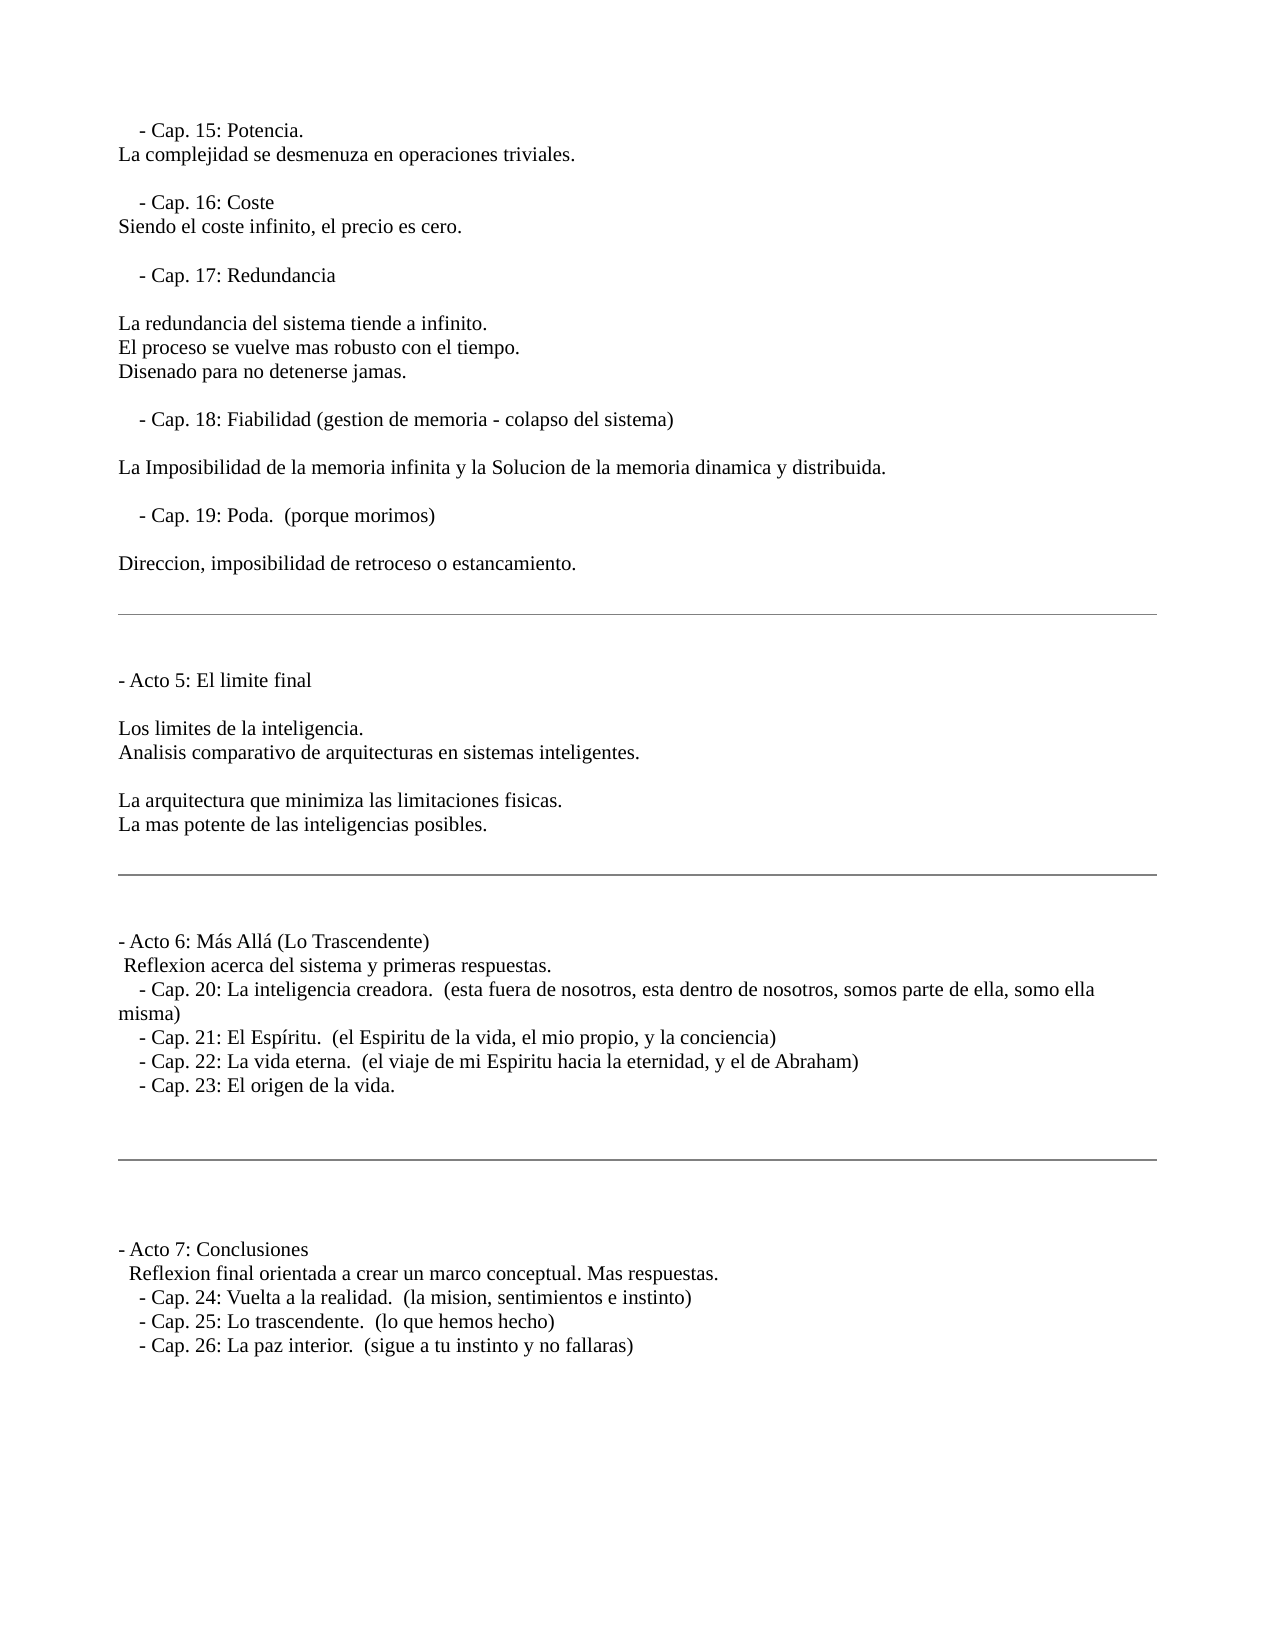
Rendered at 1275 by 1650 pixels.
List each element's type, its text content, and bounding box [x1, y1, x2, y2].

text La redundancia del sistema tiende a infinito. [118, 311, 1157, 335]
text - Cap. 24: Vuelta a la realidad. (la mision, sentimientos e instinto) [118, 1285, 1157, 1309]
text - Acto 7: Conclusiones [118, 1237, 1157, 1261]
text - Acto 6: Más Allá (Lo Trascendente) [118, 928, 1157, 953]
text Los limites de la inteligencia. [118, 716, 1157, 740]
text El proceso se vuelve mas robusto con el tiempo. [118, 335, 1157, 359]
text - Cap. 19: Poda. (porque morimos) [118, 503, 1157, 527]
text Analisis comparativo de arquitecturas en sistemas inteligentes. [118, 740, 1157, 764]
text - Cap. 21: El Espíritu. (el Espiritu de la vida, el mio propio, y la conciencia) [118, 1025, 1157, 1049]
text La mas potente de las inteligencias posibles. [118, 812, 1157, 836]
text Reflexion acerca del sistema y primeras respuestas. [118, 953, 1157, 977]
text - Cap. 15: Potencia. [118, 118, 1157, 142]
text La complejidad se desmenuza en operaciones triviales. [118, 142, 1157, 166]
text - Cap. 16: Coste [118, 190, 1157, 214]
text La Imposibilidad de la memoria infinita y la Solucion de la memoria dinamica y distribuida. [118, 455, 1157, 479]
text - Cap. 25: Lo trascendente. (lo que hemos hecho) [118, 1309, 1157, 1333]
text Siendo el coste infinito, el precio es cero. [118, 214, 1157, 238]
text Direccion, imposibilidad de retroceso o estancamiento. [118, 551, 1157, 575]
text - Cap. 23: El origen de la vida. [118, 1073, 1157, 1097]
text - Cap. 17: Redundancia [118, 262, 1157, 287]
text La arquitectura que minimiza las limitaciones fisicas. [118, 788, 1157, 812]
text - Cap. 18: Fiabilidad (gestion de memoria - colapso del sistema) [118, 407, 1157, 431]
text Reflexion final orientada a crear un marco conceptual. Mas respuestas. [118, 1261, 1157, 1285]
text Disenado para no detenerse jamas. [118, 359, 1157, 383]
text - Cap. 26: La paz interior. (sigue a tu instinto y no fallaras) [118, 1333, 1157, 1357]
text - Cap. 22: La vida eterna. (el viaje de mi Espiritu hacia la eternidad, y el de Abraham) [118, 1049, 1157, 1073]
text - Cap. 20: La inteligencia creadora. (esta fuera de nosotros, esta dentro de nosotros, somos parte de ella, somo ella misma) [118, 977, 1157, 1025]
text - Acto 5: El limite final [118, 668, 1157, 692]
